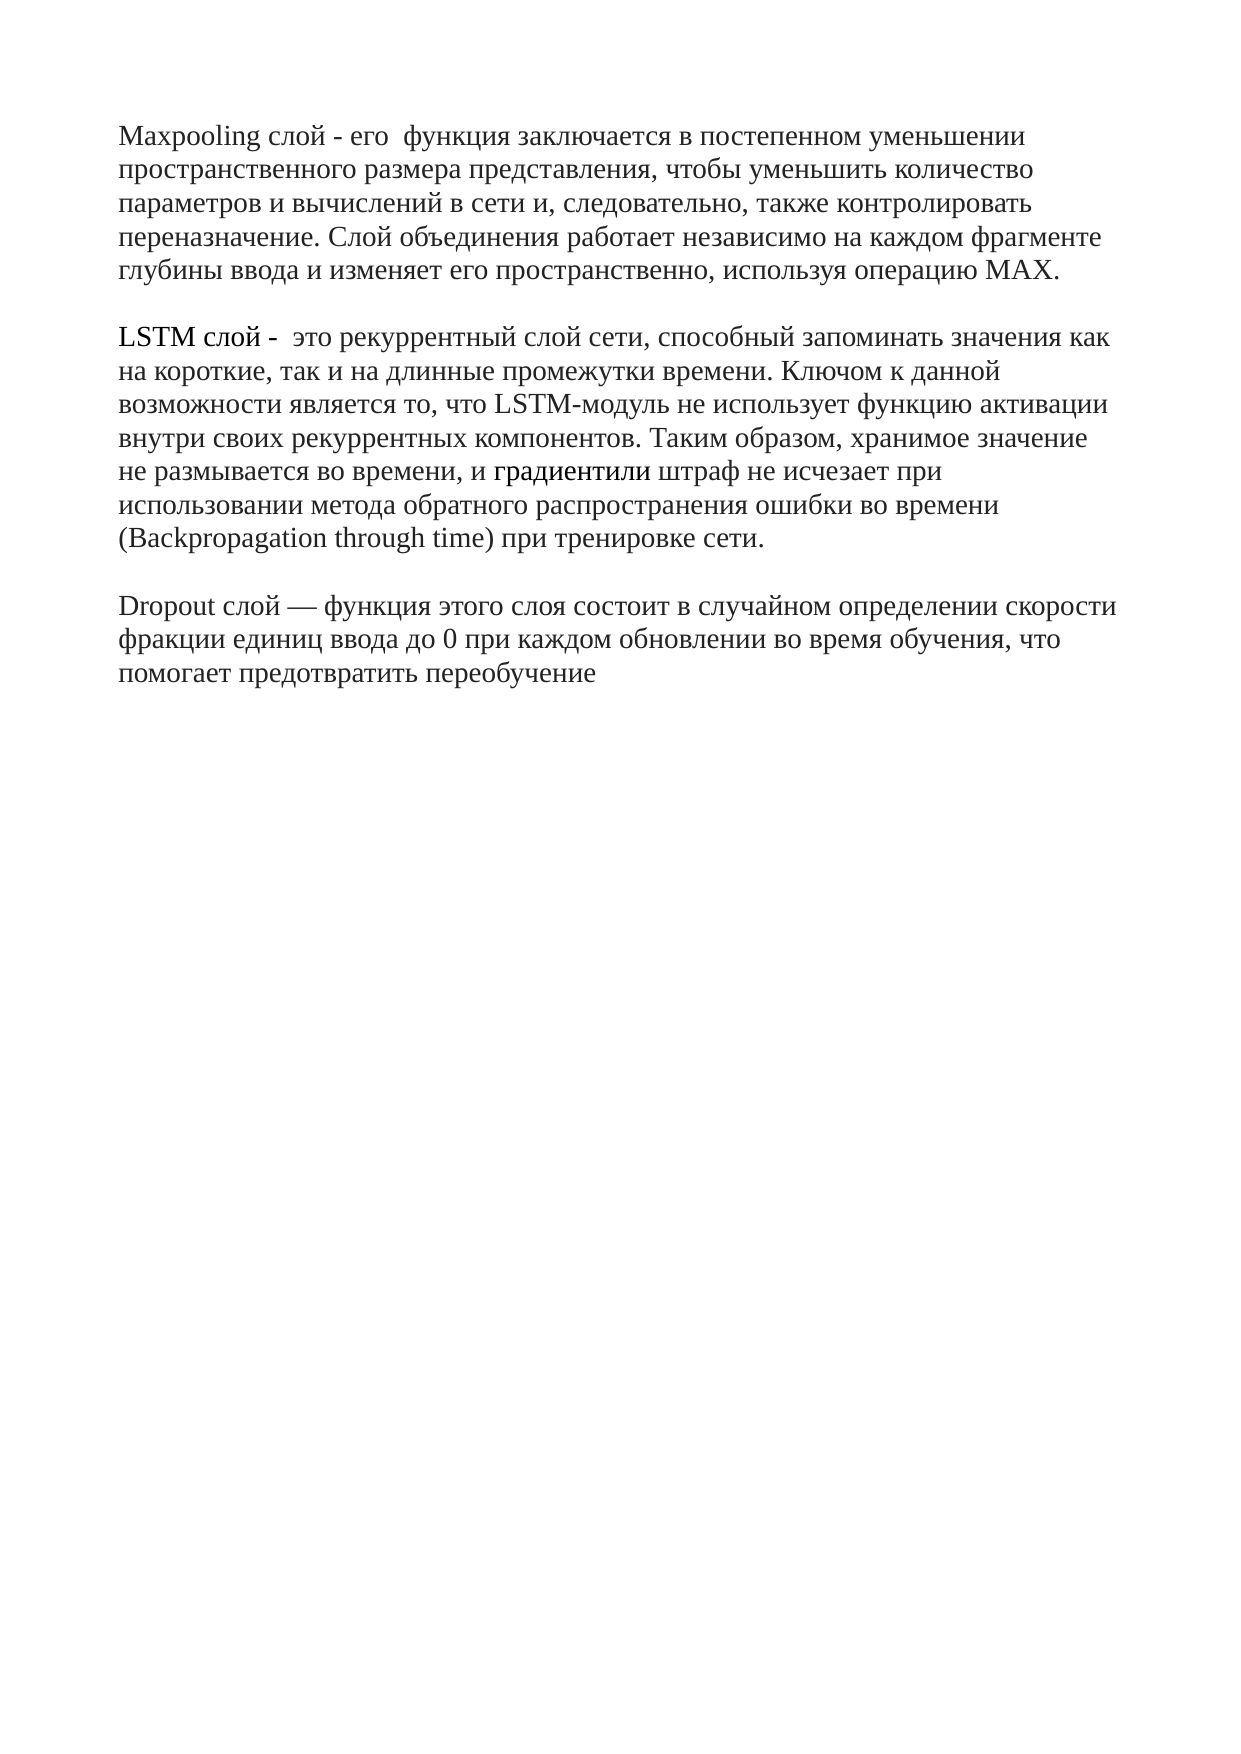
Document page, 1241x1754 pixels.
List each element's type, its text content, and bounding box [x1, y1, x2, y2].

text LSTM слой - это рекуррентный слой сети, способный запоминать значения как на короткие, так и на длинные промежутки времени. Ключом к данной возможности является то, что LSTM-модуль не использует функцию активации внутри своих рекуррентных компонентов. Таким образом, хранимое значение не размывается во времени, и градиентили штраф не исчезает при использовании метода обратного распространения ошибки во времени (Backpropagation through time) при тренировке сети. [118, 319, 1122, 554]
text Dropout слой — функция этого слоя состоит в случайном определении скорости фракции единиц ввода до 0 при каждом обновлении во время обучения, что помогает предотвратить переобучение [118, 588, 1122, 688]
text Maxpooling слой - его функция заключается в постепенном уменьшении пространственного размера представления, чтобы уменьшить количество параметров и вычислений в сети и, следовательно, также контролировать переназначение. Слой объединения работает независимо на каждом фрагменте глубины ввода и изменяет его пространственно, используя операцию MAX. [118, 118, 1122, 286]
